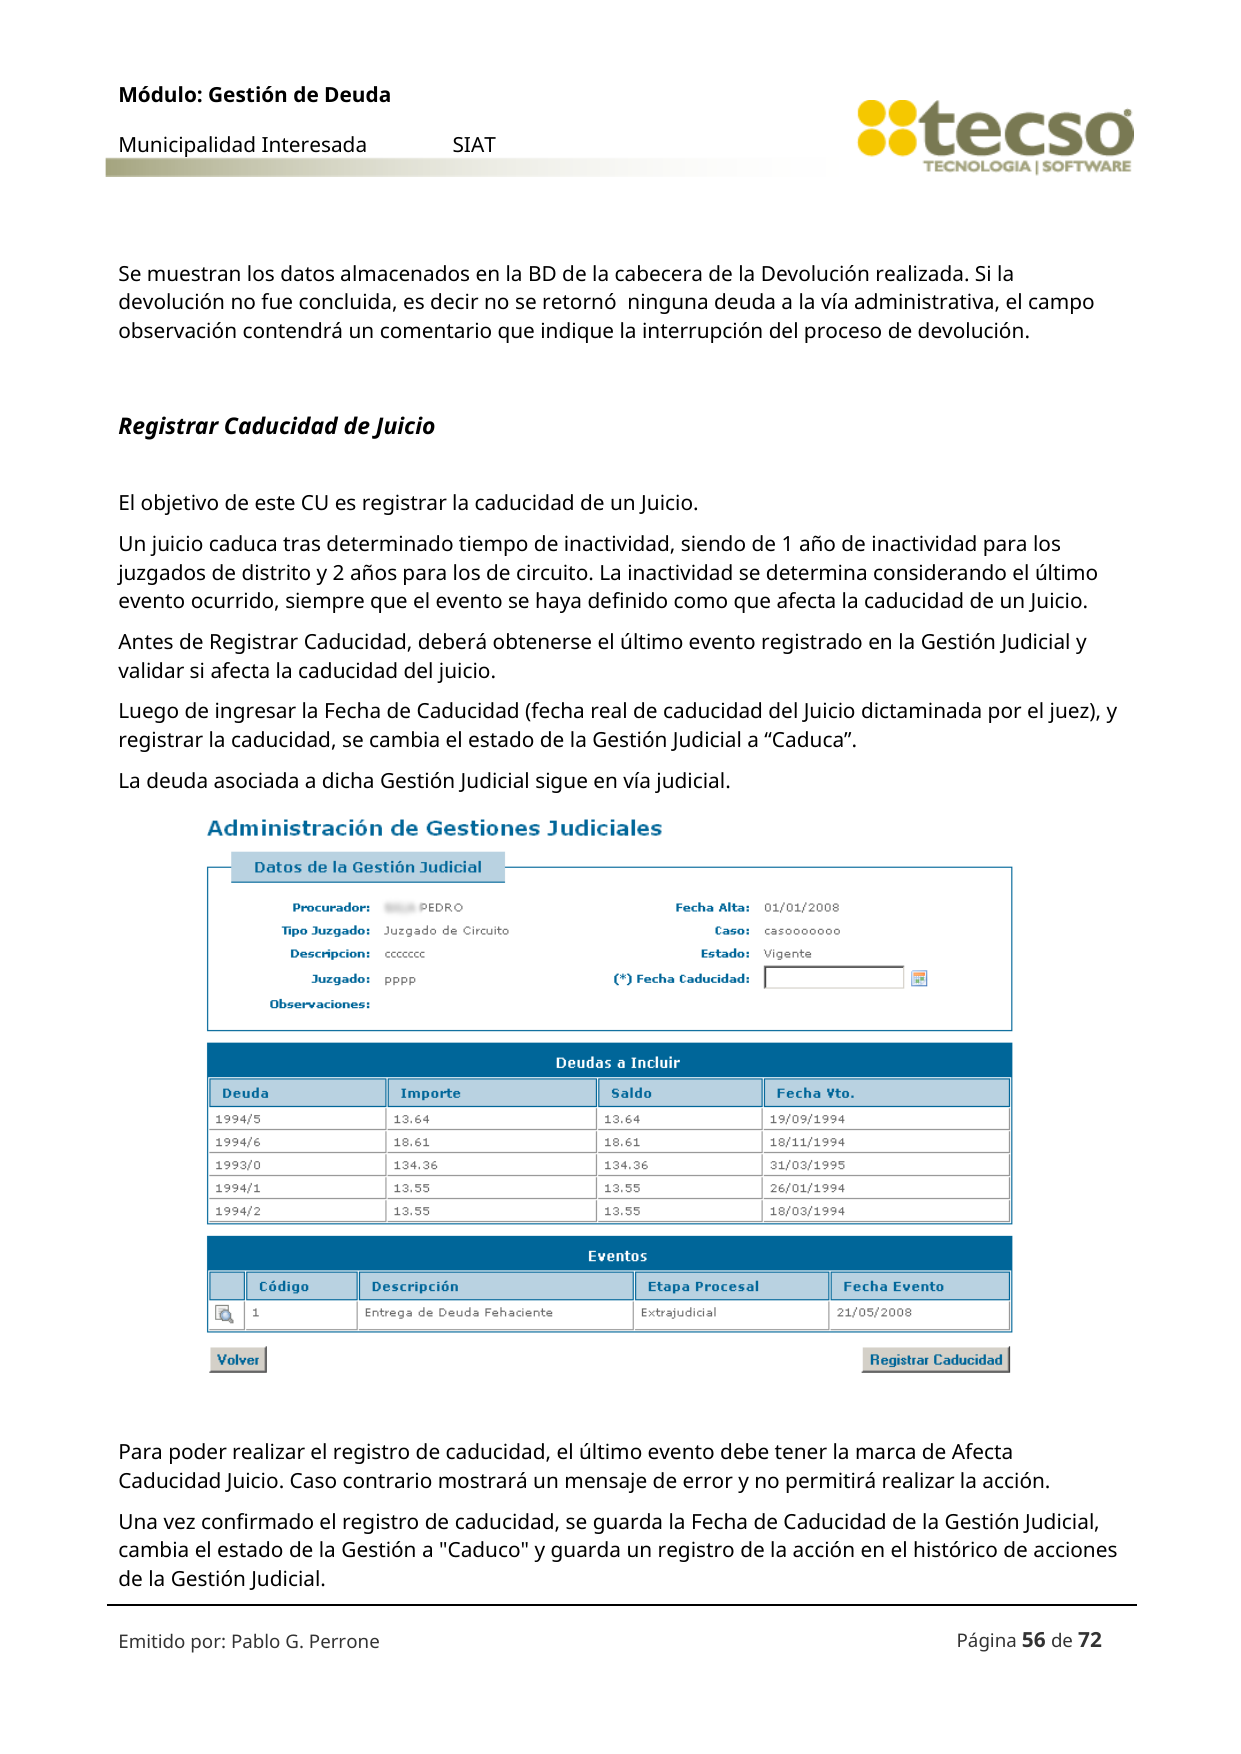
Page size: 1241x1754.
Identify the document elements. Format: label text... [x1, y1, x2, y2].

text Se muestran los datos almacenados en la BD de la cabecera de la Devolución realizada. Si la devolución no fue concluida, es decir no se retornó ninguna deuda a la vía administrativa, el campo observación contendrá un comentario que indique la interrupción del proceso de devolución. [118, 259, 1122, 344]
text La deuda asociada a dicha Gestión Judicial sigue en vía judicial. [118, 766, 1122, 794]
text Un juicio caduca tras determinado tiempo de inactividad, siendo de 1 año de inactividad para los juzgados de distrito y 2 años para los de circuito. La inactividad se determina considerando el último evento ocurrido, siempre que el evento se haya definido como que afecta la caducidad de un Juicio. [118, 529, 1122, 615]
text Antes de Registrar Caducidad, deberá obtenerse el último evento registrado en la Gestión Judicial y validar si afecta la caducidad del juicio. [118, 627, 1122, 684]
text El objetivo de este CU es registrar la caducidad de un Juicio. [118, 488, 1122, 517]
text Una vez confirmado el registro de caducidad, se guarda la Fecha de Caducidad de la Gestión Judicial, cambia el estado de la Gestión a "Caduco" y guarda un registro de la acción en el histórico de acciones de la Gestión Judicial. [118, 1507, 1122, 1592]
picture [105, 100, 1134, 177]
text Para poder realizar el registro de caducidad, el último evento debe tener la marca de Afecta Caducidad Juicio. Caso contrario mostrará un mensaje de error y no permitirá realizar la acción. [118, 1437, 1122, 1494]
picture [191, 815, 1032, 1397]
text Luego de ingresar la Fecha de Caducidad (fecha real de caducidad del Juicio dictaminada por el juez), y registrar la caducidad, se cambia el estado de la Gestión Judicial a “Caduca”. [118, 697, 1122, 753]
subtitle Registrar Caducidad de Juicio [118, 410, 1122, 441]
